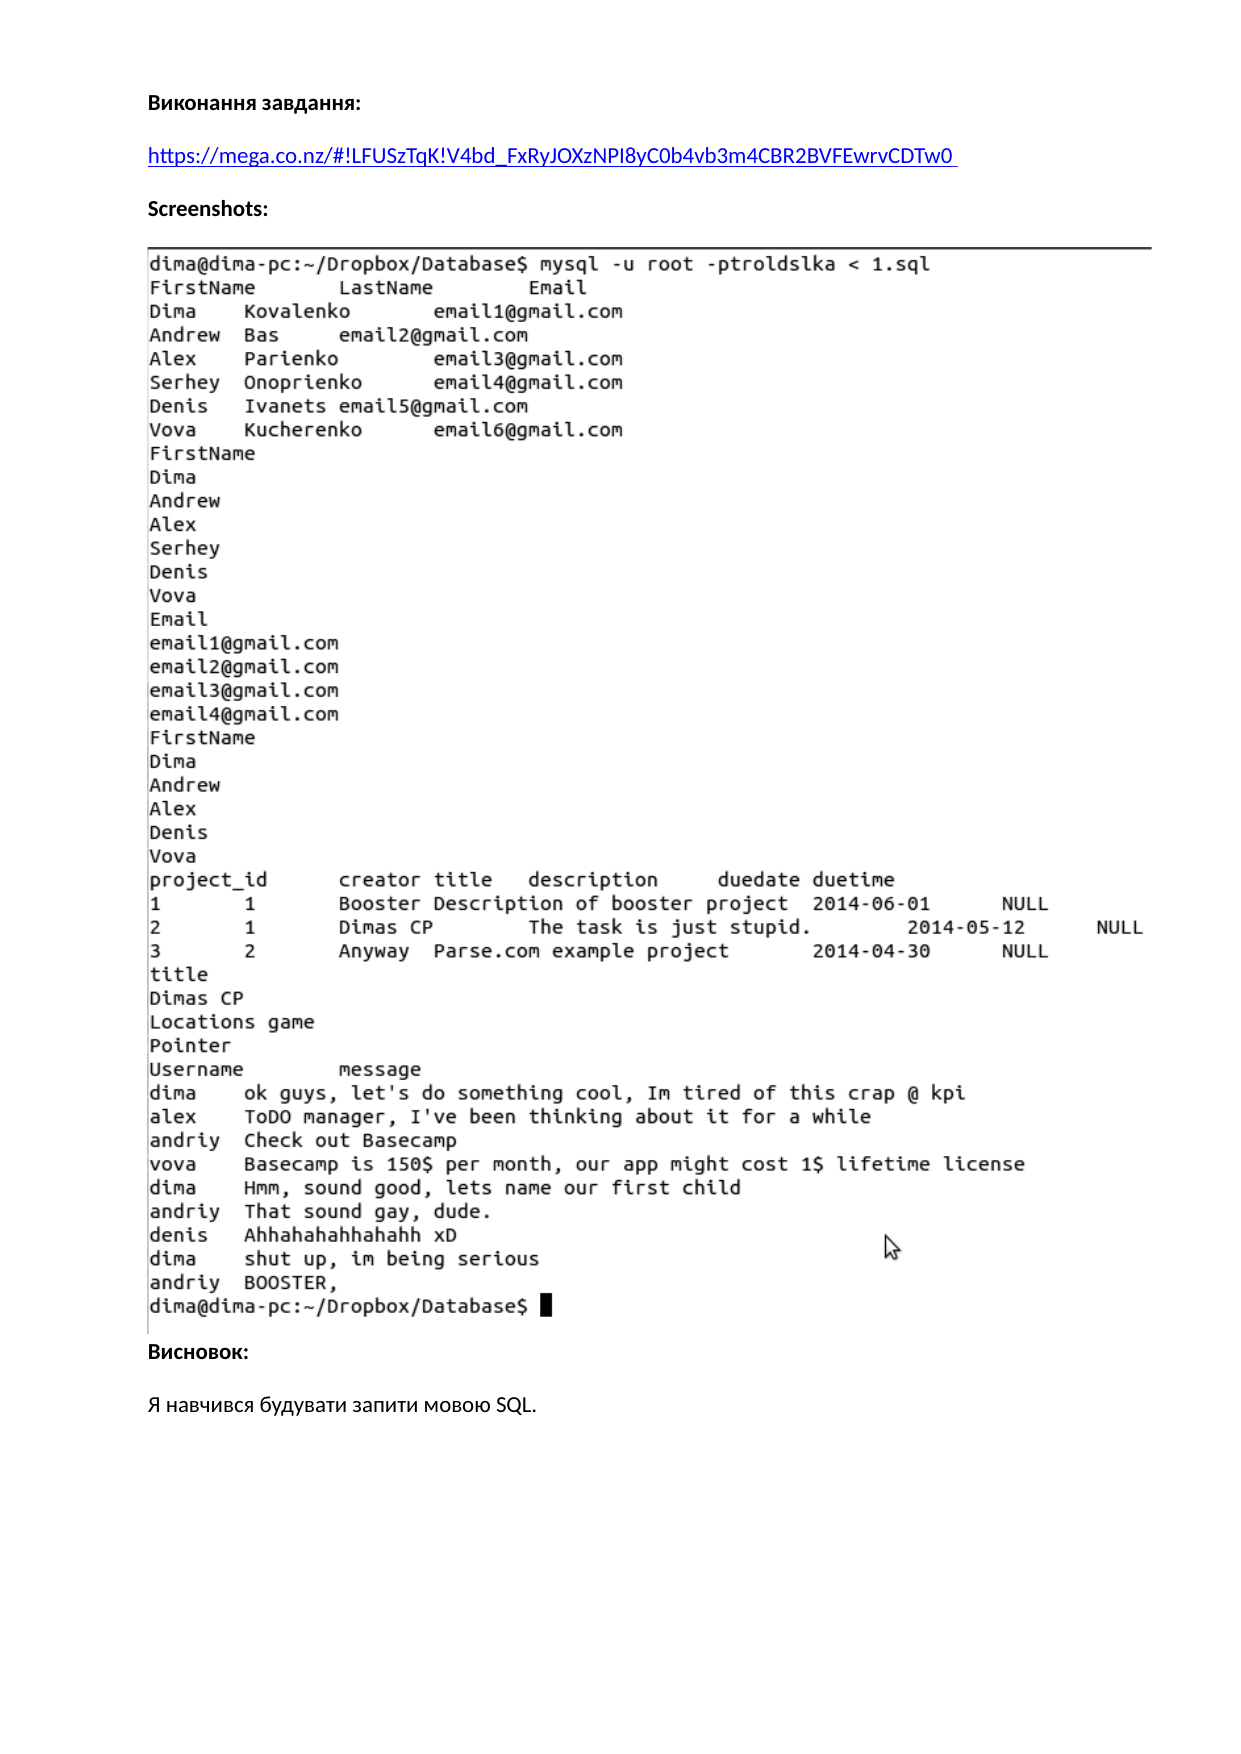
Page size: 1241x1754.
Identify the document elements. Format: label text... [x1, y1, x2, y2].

text Виконання завдання: [148, 88, 1152, 117]
text Я навчився будувати запити мовою SQL. [148, 1390, 1152, 1418]
text Screenshots: [148, 194, 1152, 223]
text https://mega.co.nz/#!LFUSzTqK!V4bd_FxRyJOXzNPI8yC0b4vb3m4CBR2BVFEwrvCDTw0 [148, 142, 1152, 169]
picture [147, 247, 1152, 1334]
text Висновок: [148, 1334, 1152, 1365]
